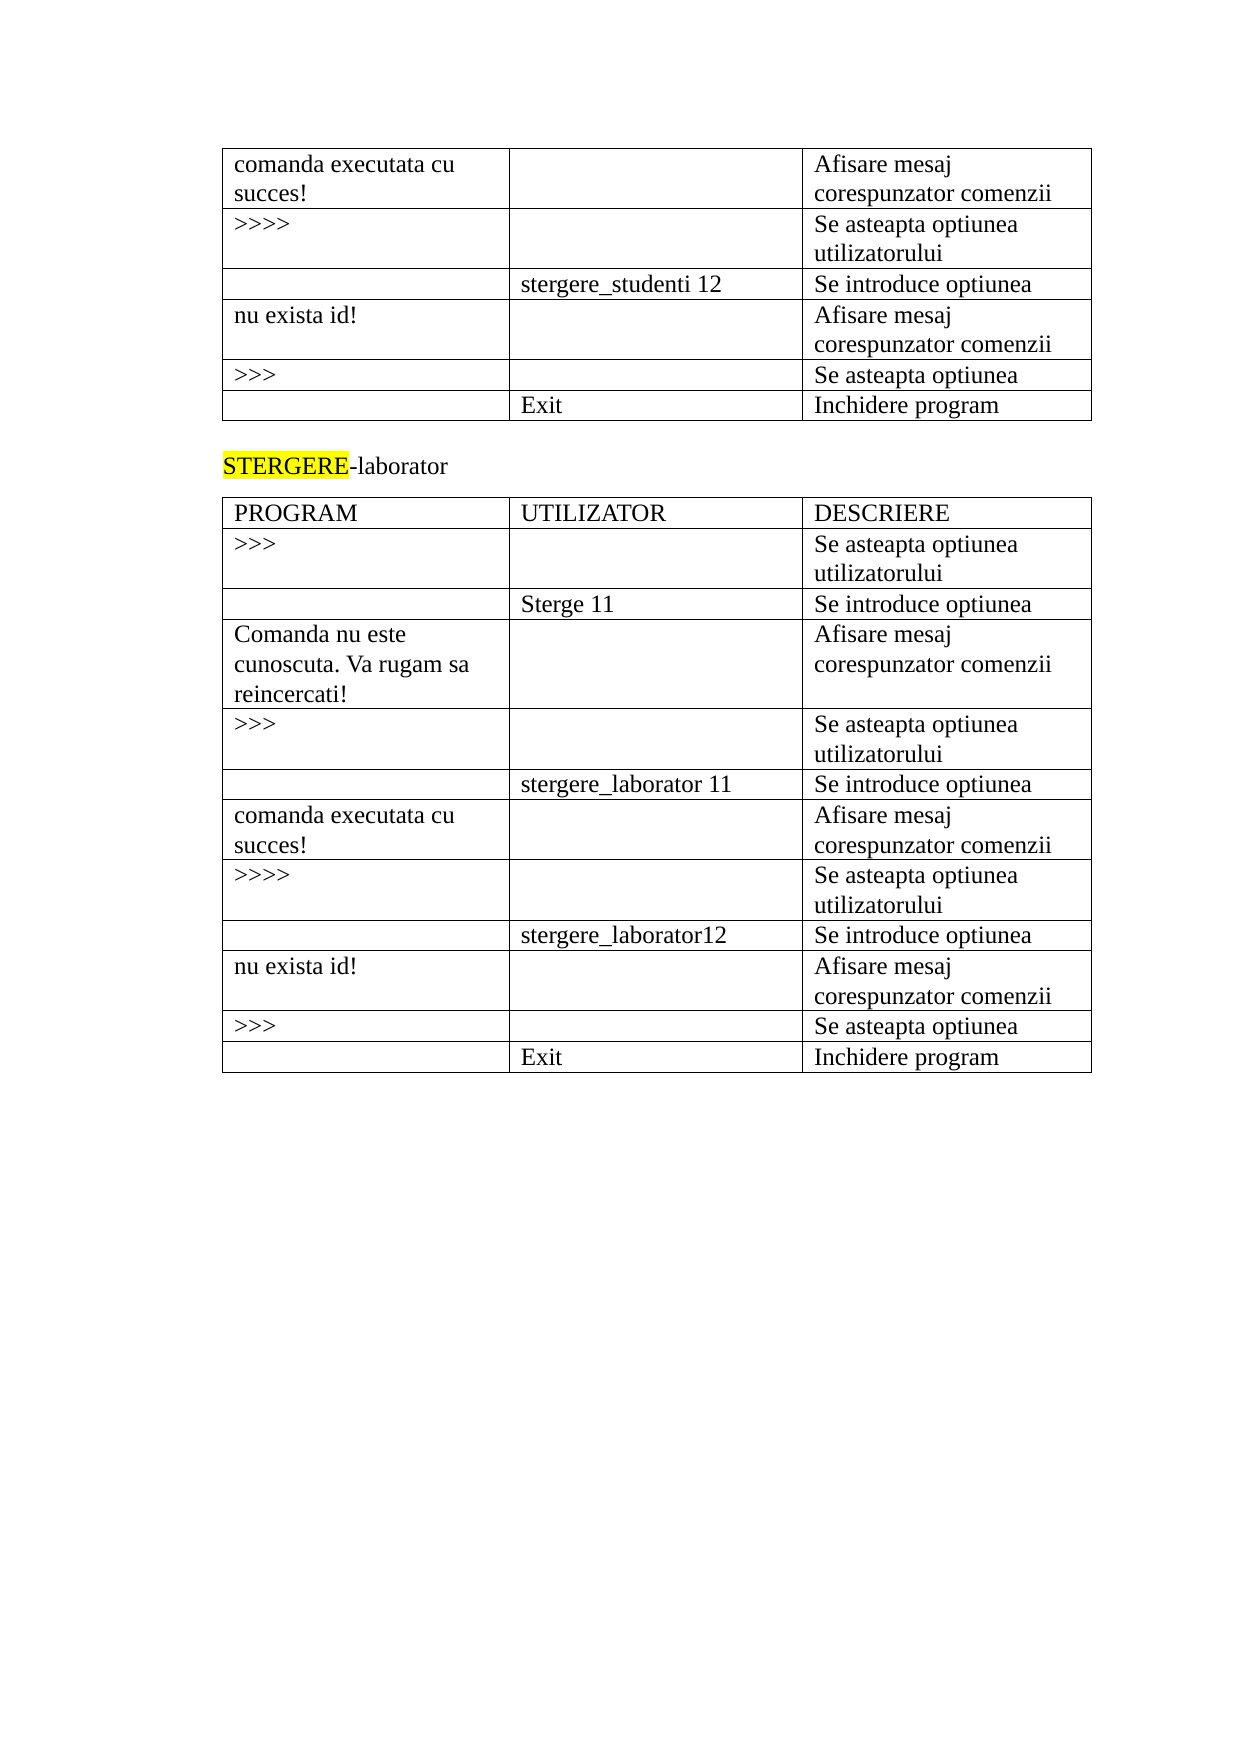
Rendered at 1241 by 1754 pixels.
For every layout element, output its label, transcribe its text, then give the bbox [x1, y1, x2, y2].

table_cell comanda executata cu succes! [223, 800, 509, 859]
table_header PROGRAM [223, 498, 509, 528]
table_cell Inchidere program [803, 1042, 1091, 1072]
table_cell [223, 269, 509, 299]
table_cell Se asteapta optiunea utilizatorului [803, 709, 1091, 768]
table_cell [223, 921, 509, 950]
table_header DESCRIERE [803, 498, 1091, 528]
table_cell [510, 620, 802, 708]
table_cell Afisare mesaj corespunzator comenzii [803, 300, 1091, 359]
table_cell [510, 149, 802, 208]
table_cell [510, 860, 802, 919]
table_cell Exit [510, 1042, 802, 1072]
table_cell [510, 1011, 802, 1041]
table_cell [510, 360, 802, 389]
table_cell nu exista id! [223, 951, 509, 1010]
table_cell Afisare mesaj corespunzator comenzii [803, 620, 1091, 708]
table_cell Se asteapta optiunea [803, 1011, 1091, 1041]
table_cell Exit [510, 391, 802, 420]
table_cell >>> [223, 360, 509, 389]
table_cell Comanda nu este cunoscuta. Va rugam sa reincercati! [223, 620, 509, 708]
table_cell [223, 770, 509, 799]
table_cell nu exista id! [223, 300, 509, 359]
table_cell >>>> [223, 209, 509, 268]
table_cell >>> [223, 709, 509, 768]
table_header UTILIZATOR [510, 498, 802, 528]
table_cell [510, 529, 802, 588]
table_cell Se asteapta optiunea utilizatorului [803, 209, 1091, 268]
table_cell [510, 709, 802, 768]
table_cell Se asteapta optiunea [803, 360, 1091, 389]
table_cell Se introduce optiunea [803, 770, 1091, 799]
table_cell [510, 800, 802, 859]
table_cell stergere_laborator12 [510, 921, 802, 950]
table_cell Se asteapta optiunea utilizatorului [803, 860, 1091, 919]
table_cell [223, 589, 509, 618]
table_cell Se asteapta optiunea utilizatorului [803, 529, 1091, 588]
table_cell Inchidere program [803, 391, 1091, 420]
table_cell [510, 209, 802, 268]
list STERGERE-laborator [223, 451, 1093, 479]
table_cell stergere_studenti 12 [510, 269, 802, 299]
table_cell Se introduce optiunea [803, 921, 1091, 950]
table_cell comanda executata cu succes! [223, 149, 509, 208]
table_cell Afisare mesaj corespunzator comenzii [803, 800, 1091, 859]
table_cell [223, 391, 509, 420]
table_cell Afisare mesaj corespunzator comenzii [803, 149, 1091, 208]
table_cell >>>> [223, 860, 509, 919]
table_cell Se introduce optiunea [803, 269, 1091, 299]
table_cell Sterge 11 [510, 589, 802, 618]
table_cell [223, 1042, 509, 1072]
table_cell [510, 951, 802, 1010]
table_cell Se introduce optiunea [803, 589, 1091, 618]
table_cell [510, 300, 802, 359]
table_cell Afisare mesaj corespunzator comenzii [803, 951, 1091, 1010]
table_cell stergere_laborator 11 [510, 770, 802, 799]
table_cell >>> [223, 529, 509, 588]
table_cell >>> [223, 1011, 509, 1041]
